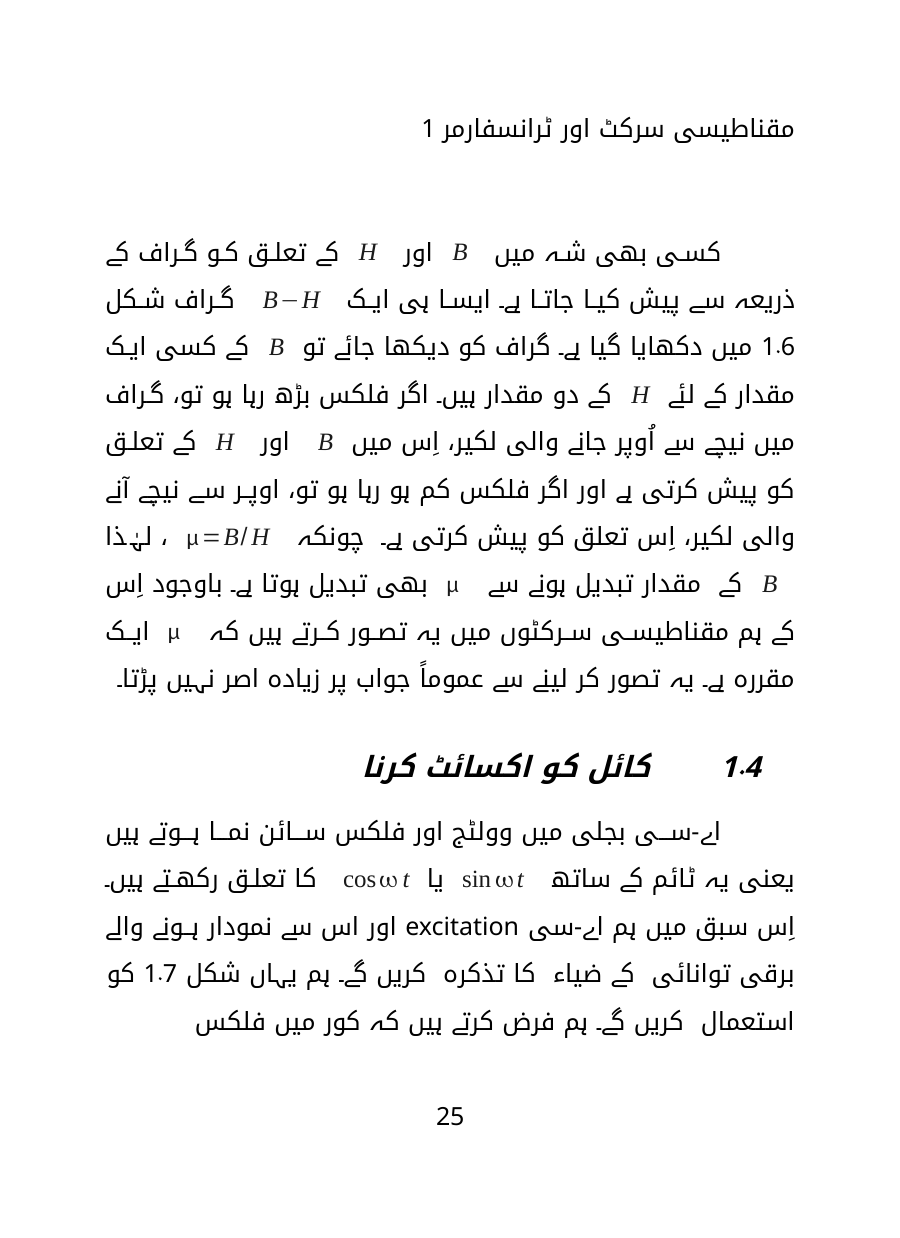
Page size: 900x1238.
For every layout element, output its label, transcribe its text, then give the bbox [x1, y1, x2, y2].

text کسی بھی شہ میں اور کے تعلق کو گراف کے ذریعہ سے پیش کیا جاتا ہے۔ ایسا ہی ایک گراف شکل 1.6 میں دکھایا گیا ہے۔ گراف کو دیکھا جائے توکے کسی ایک مقدار کے لئےکے دو مقدار ہیں۔ اگر فلکس بڑھ رہا ہو تو، گراف میں نیچے سے اُوپر جانے والی لکیر، اِس میں اور کے تعلق کو پیش کرتی ہے اور اگر فلکس کم ہو رہا ہو تو، اوپر سے نیچے آنے والی لکیر، اِس تعلق کو پیش کرتی ہے۔ چونکہ ، لہٰذا کے مقدار تبدیل ہونے سے بھی تبدیل ہوتا ہے۔ باوجود اِس کے ہم مقناطیسی سرکٹوں میں یہ تصور کرتے ہیں کہ ایک مقررہ ہے۔ یہ تصور کر لینے سے عموماً جواب پر زیادہ اصر نہیں پڑتا۔ [105, 229, 795, 703]
text اے-سی بجلی میں وولٹج اور فلکس سائن نما ہوتے ہیں یعنی یہ ٹائم کے ساتھ یا کا تعلق رکھتے ہیں۔ اِس سبق میں ہم اے-سی excitation اور اس سے نمودار ہونے والے برقی توانائی کے ضیاء کا تذکرہ کریں گے۔ ہم یہاں شکل 1.7 کو استعمال کریں گے۔ ہم فرض کرتے ہیں کہ کور میں فلکس [105, 808, 795, 1045]
subtitle کائل کو اکسائٹ کرنا [105, 740, 720, 796]
